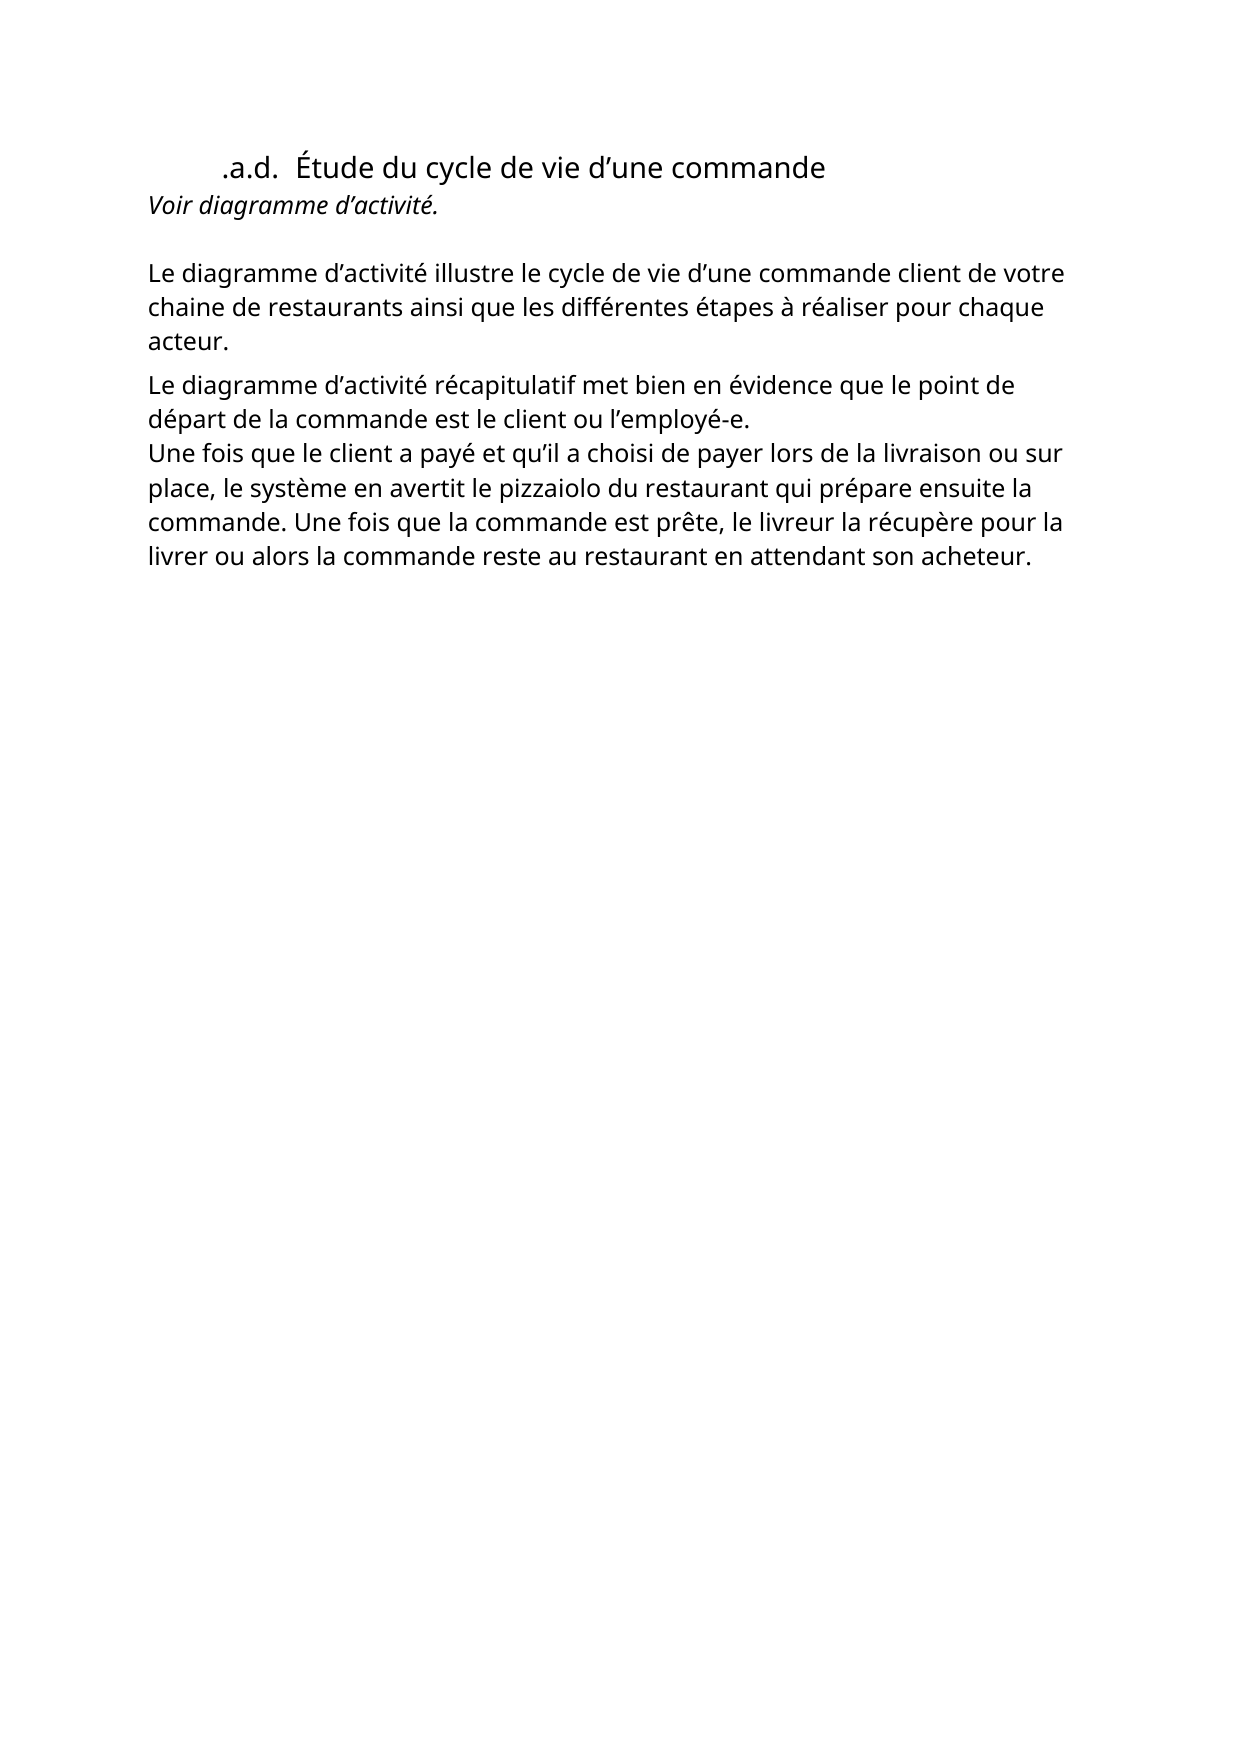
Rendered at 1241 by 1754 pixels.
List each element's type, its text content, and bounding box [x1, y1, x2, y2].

text Voir diagramme d’activité. [148, 187, 1093, 221]
subtitle Étude du cycle de vie d’une commande [221, 148, 1093, 187]
text Le diagramme d’activité récapitulatif met bien en évidence que le point de départ de la commande est le client ou l’employé-e. Une fois que le client a payé et qu’il a choisi de payer lors de la livraison ou sur place, le système en avertit le pizzaiolo du restaurant qui prépare ensuite la commande. Une fois que la commande est prête, le livreur la récupère pour la livrer ou alors la commande reste au restaurant en attendant son acheteur. [148, 368, 1093, 572]
text Le diagramme d’activité illustre le cycle de vie d’une commande client de votre chaine de restaurants ainsi que les différentes étapes à réaliser pour chaque acteur. [148, 255, 1093, 358]
